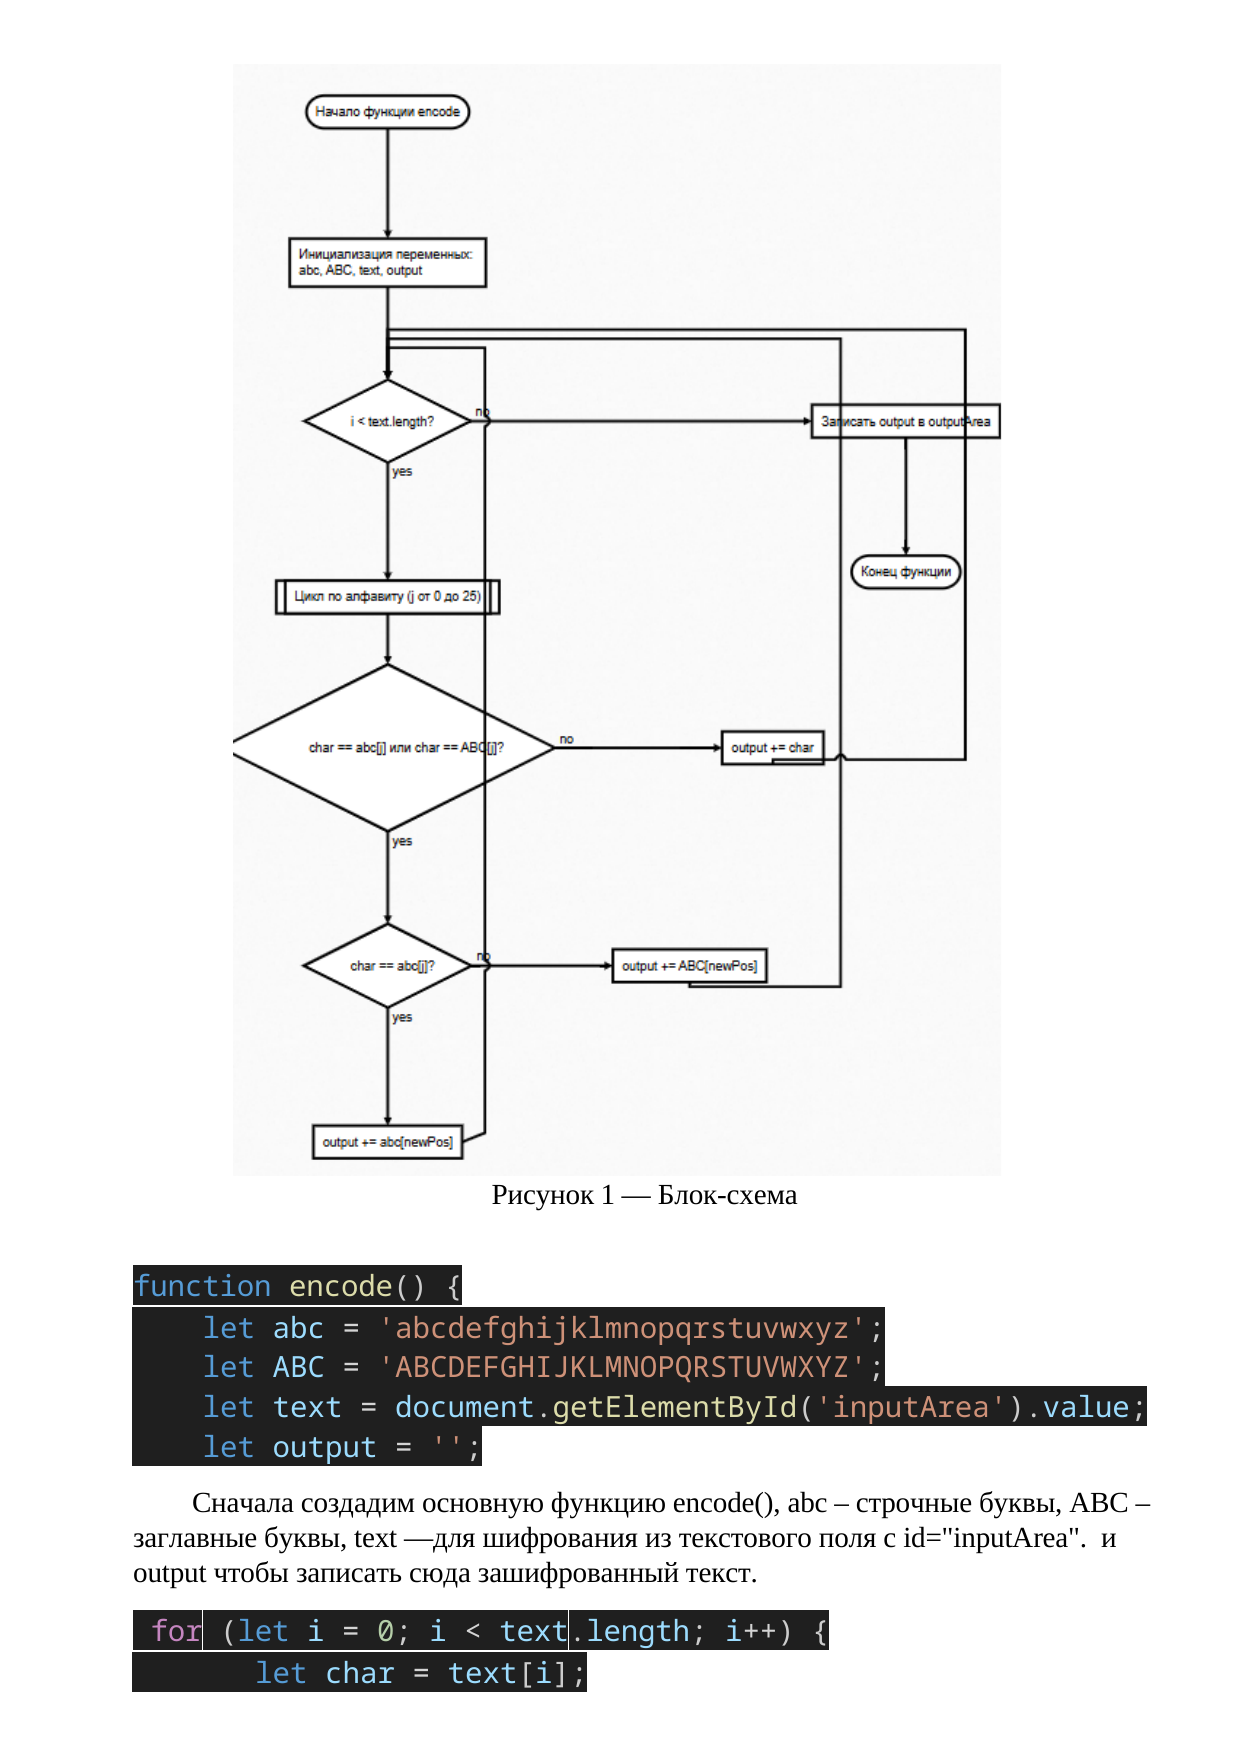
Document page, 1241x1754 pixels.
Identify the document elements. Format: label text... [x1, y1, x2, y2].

text Сначала создадим основную функцию encode(), abc – строчные буквы, ABC – заглавные буквы, text —для шифрования из текстового поля с id="inputArea". и output чтобы записать сюда зашифрованный текст. [133, 1485, 1154, 1589]
text let text = document.getElementById('inputArea').value; [132, 1386, 1154, 1426]
picture [233, 64, 1002, 1176]
text let char = text[i]; [132, 1652, 1154, 1692]
text Рисунок 1 — Блок-схема [260, 112, 1029, 1211]
text let output = ''; [132, 1426, 1154, 1466]
text function encode() { [133, 1265, 1154, 1305]
text let abc = 'abcdefghijklmnopqrstuvwxyz'; [132, 1307, 1154, 1347]
text for (let i = 0; i < text.length; i++) { [133, 1610, 1154, 1650]
text let ABC = 'ABCDEFGHIJKLMNOPQRSTUVWXYZ'; [132, 1347, 1154, 1386]
